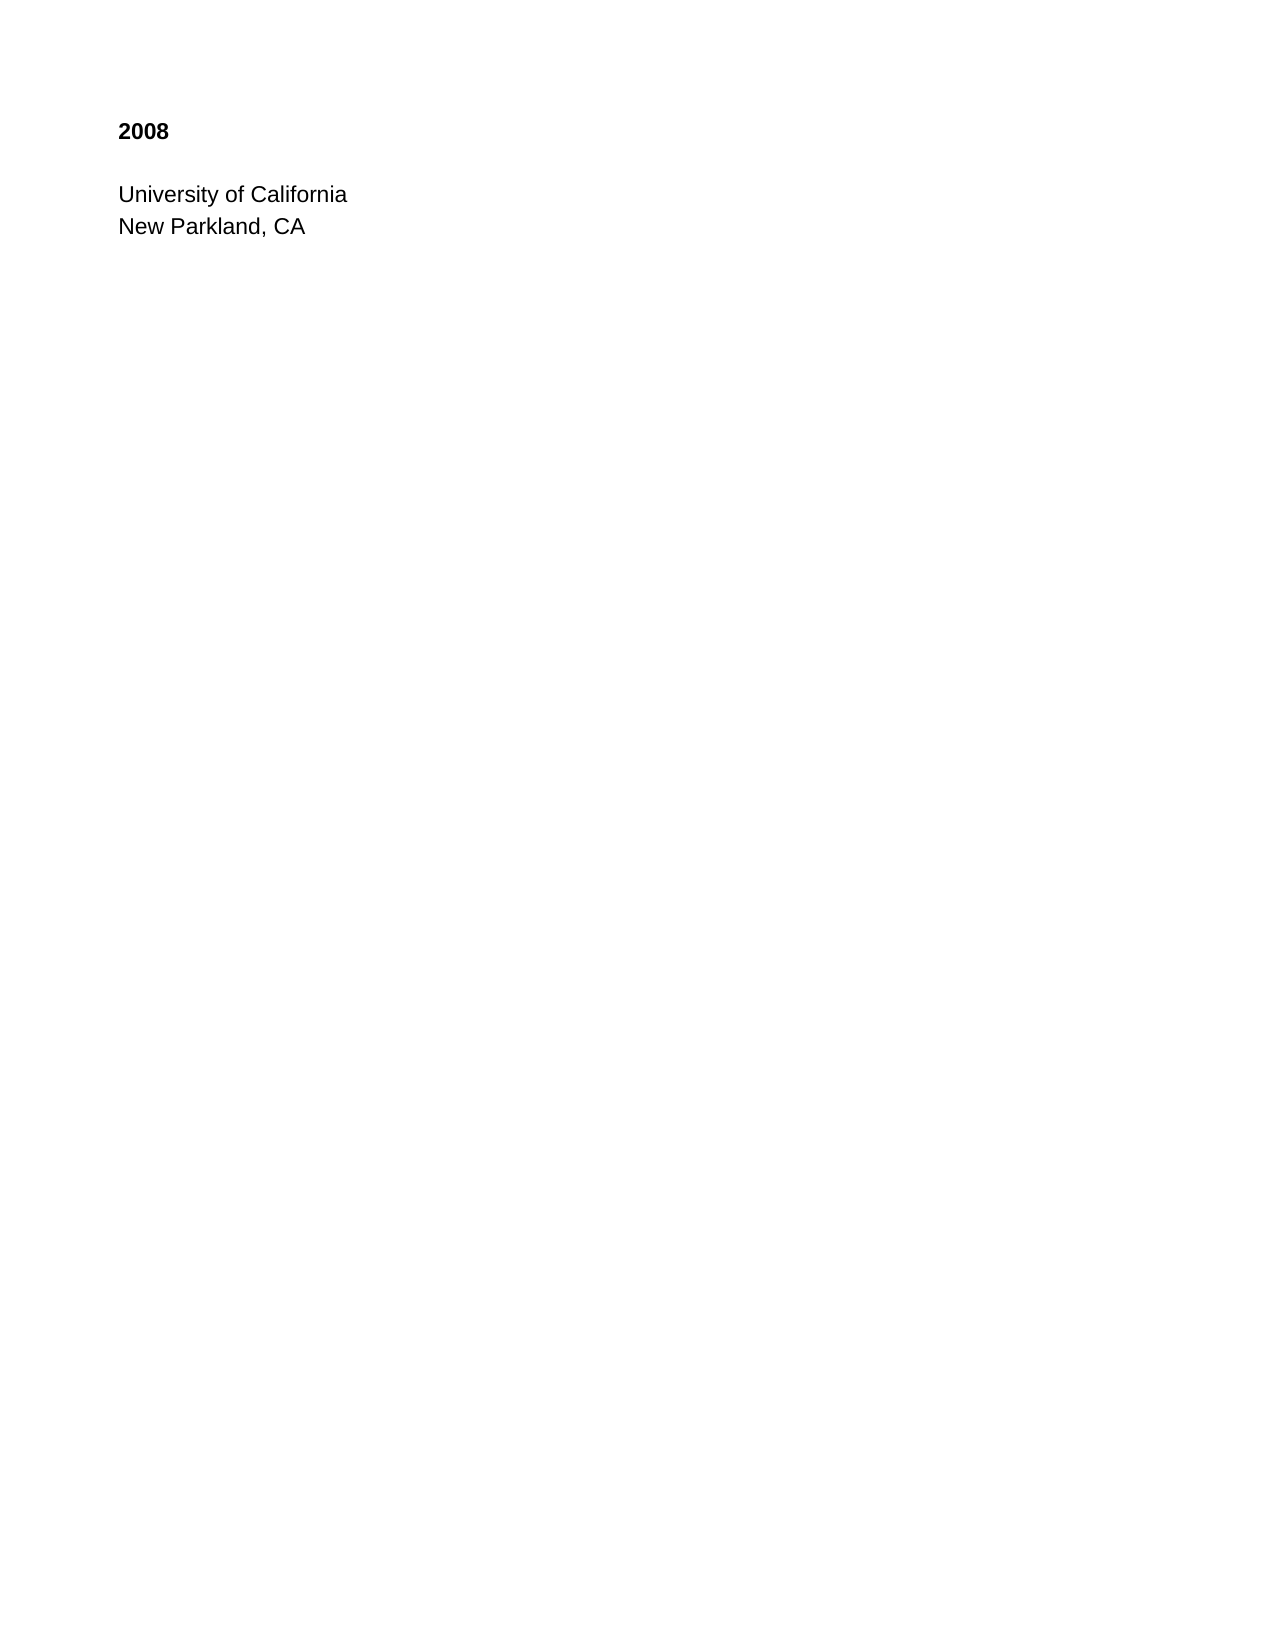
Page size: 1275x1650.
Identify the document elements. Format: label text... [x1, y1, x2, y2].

text New Parkland, CA [118, 213, 1157, 239]
text 2008 [118, 118, 1157, 144]
text University of California [118, 181, 1157, 208]
